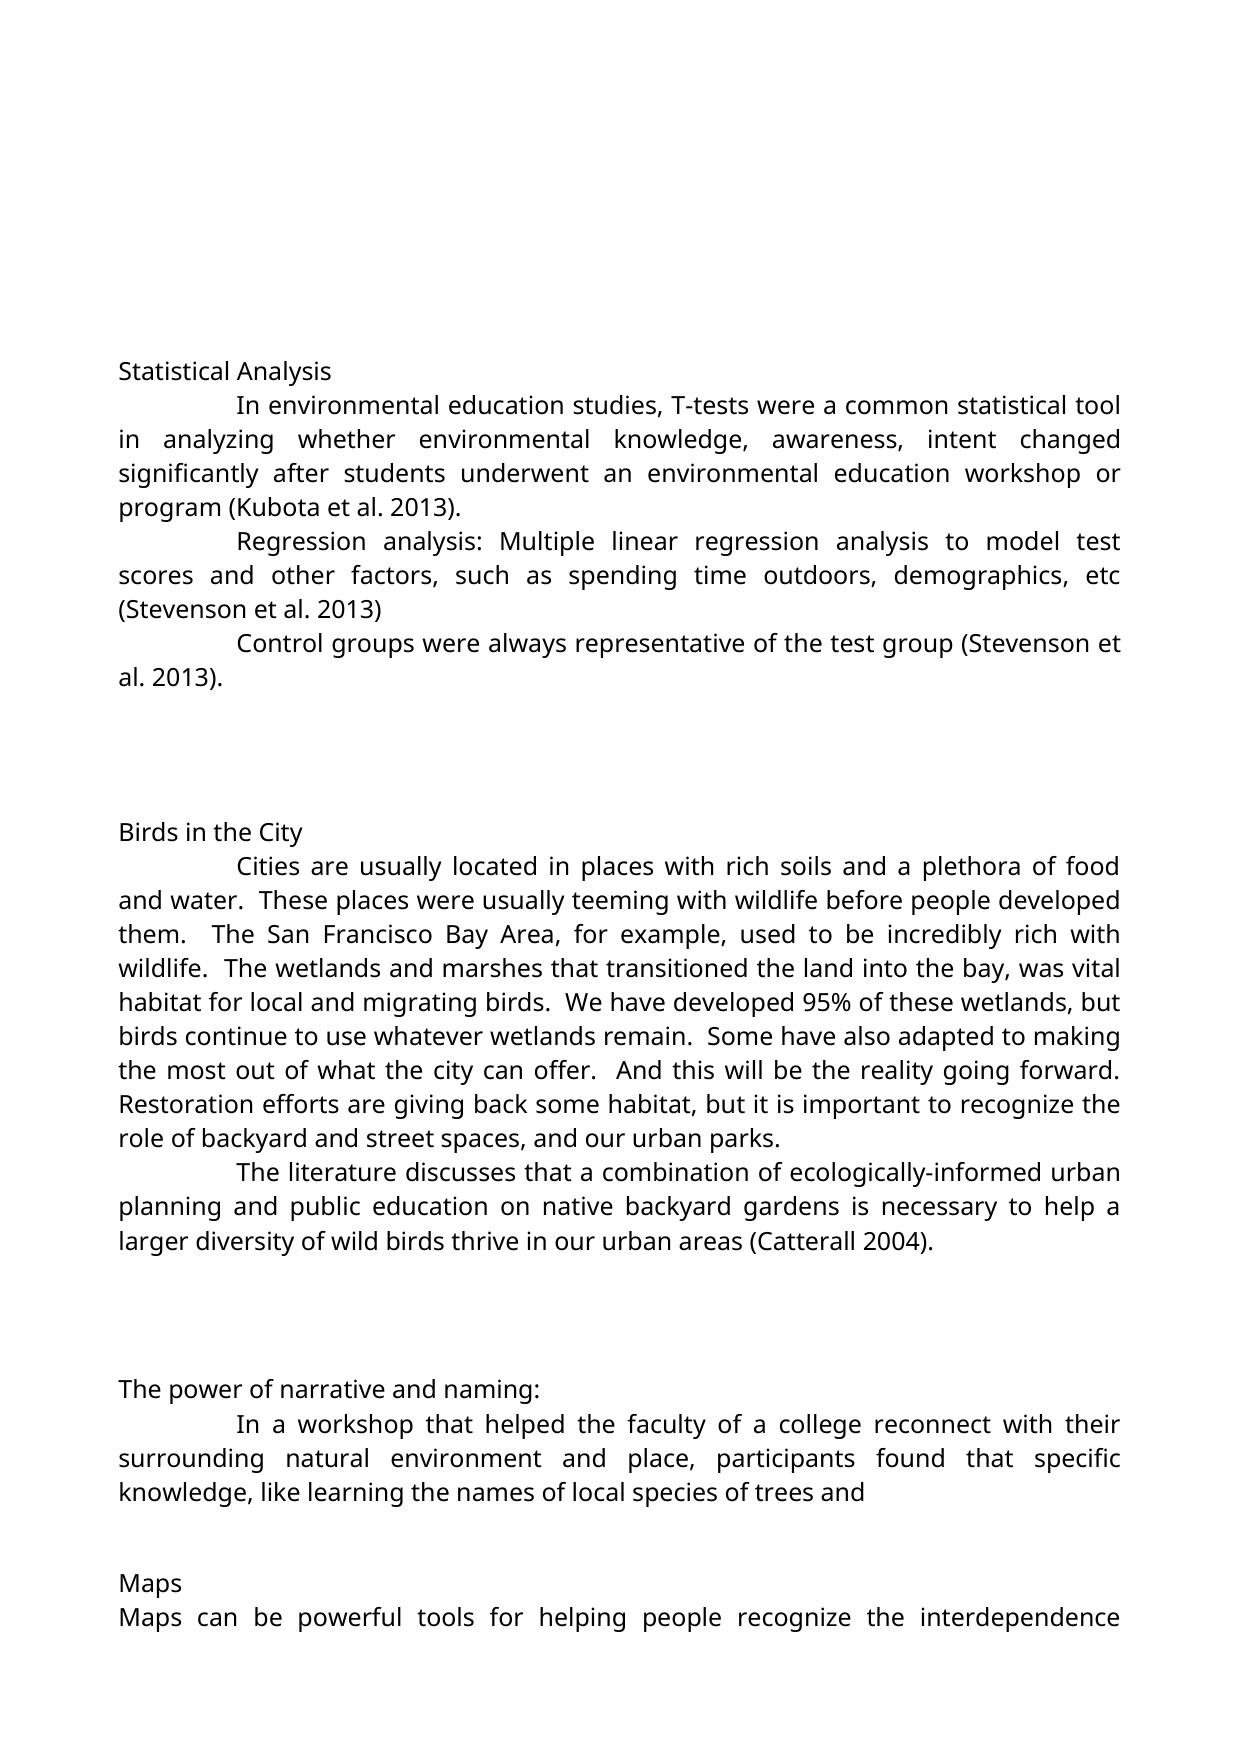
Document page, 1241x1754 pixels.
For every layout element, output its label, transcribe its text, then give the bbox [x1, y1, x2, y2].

text The literature discusses that a combination of ecologically-informed urban planning and public education on native backyard gardens is necessary to help a larger diversity of wild birds thrive in our urban areas (Catterall 2004). [118, 1155, 1122, 1257]
text Cities are usually located in places with rich soils and a plethora of food and water. These places were usually teeming with wildlife before people developed them. The San Francisco Bay Area, for example, used to be incredibly rich with wildlife. The wetlands and marshes that transitioned the land into the bay, was vital habitat for local and migrating birds. We have developed 95% of these wetlands, but birds continue to use whatever wetlands remain. Some have also adapted to making the most out of what the city can offer. And this will be the reality going forward. Restoration efforts are giving back some habitat, but it is important to recognize the role of backyard and street spaces, and our urban parks. [118, 848, 1122, 1155]
text Maps [118, 1566, 1122, 1600]
text In a workshop that helped the faculty of a college reconnect with their surrounding natural environment and place, participants found that specific knowledge, like learning the names of local species of trees and [118, 1406, 1122, 1508]
text Birds in the City [118, 814, 1122, 848]
text Statistical Analysis [118, 353, 1122, 387]
text Control groups were always representative of the test group (Stevenson et al. 2013). [118, 626, 1122, 694]
text Regression analysis: Multiple linear regression analysis to model test scores and other factors, such as spending time outdoors, demographics, etc (Stevenson et al. 2013) [118, 524, 1122, 626]
text In environmental education studies, T-tests were a common statistical tool in analyzing whether environmental knowledge, awareness, intent changed significantly after students underwent an environmental education workshop or program (Kubota et al. 2013). [118, 387, 1122, 524]
text Maps can be powerful tools for helping people recognize the interdependence [118, 1600, 1122, 1634]
text The power of narrative and naming: [118, 1372, 1122, 1406]
